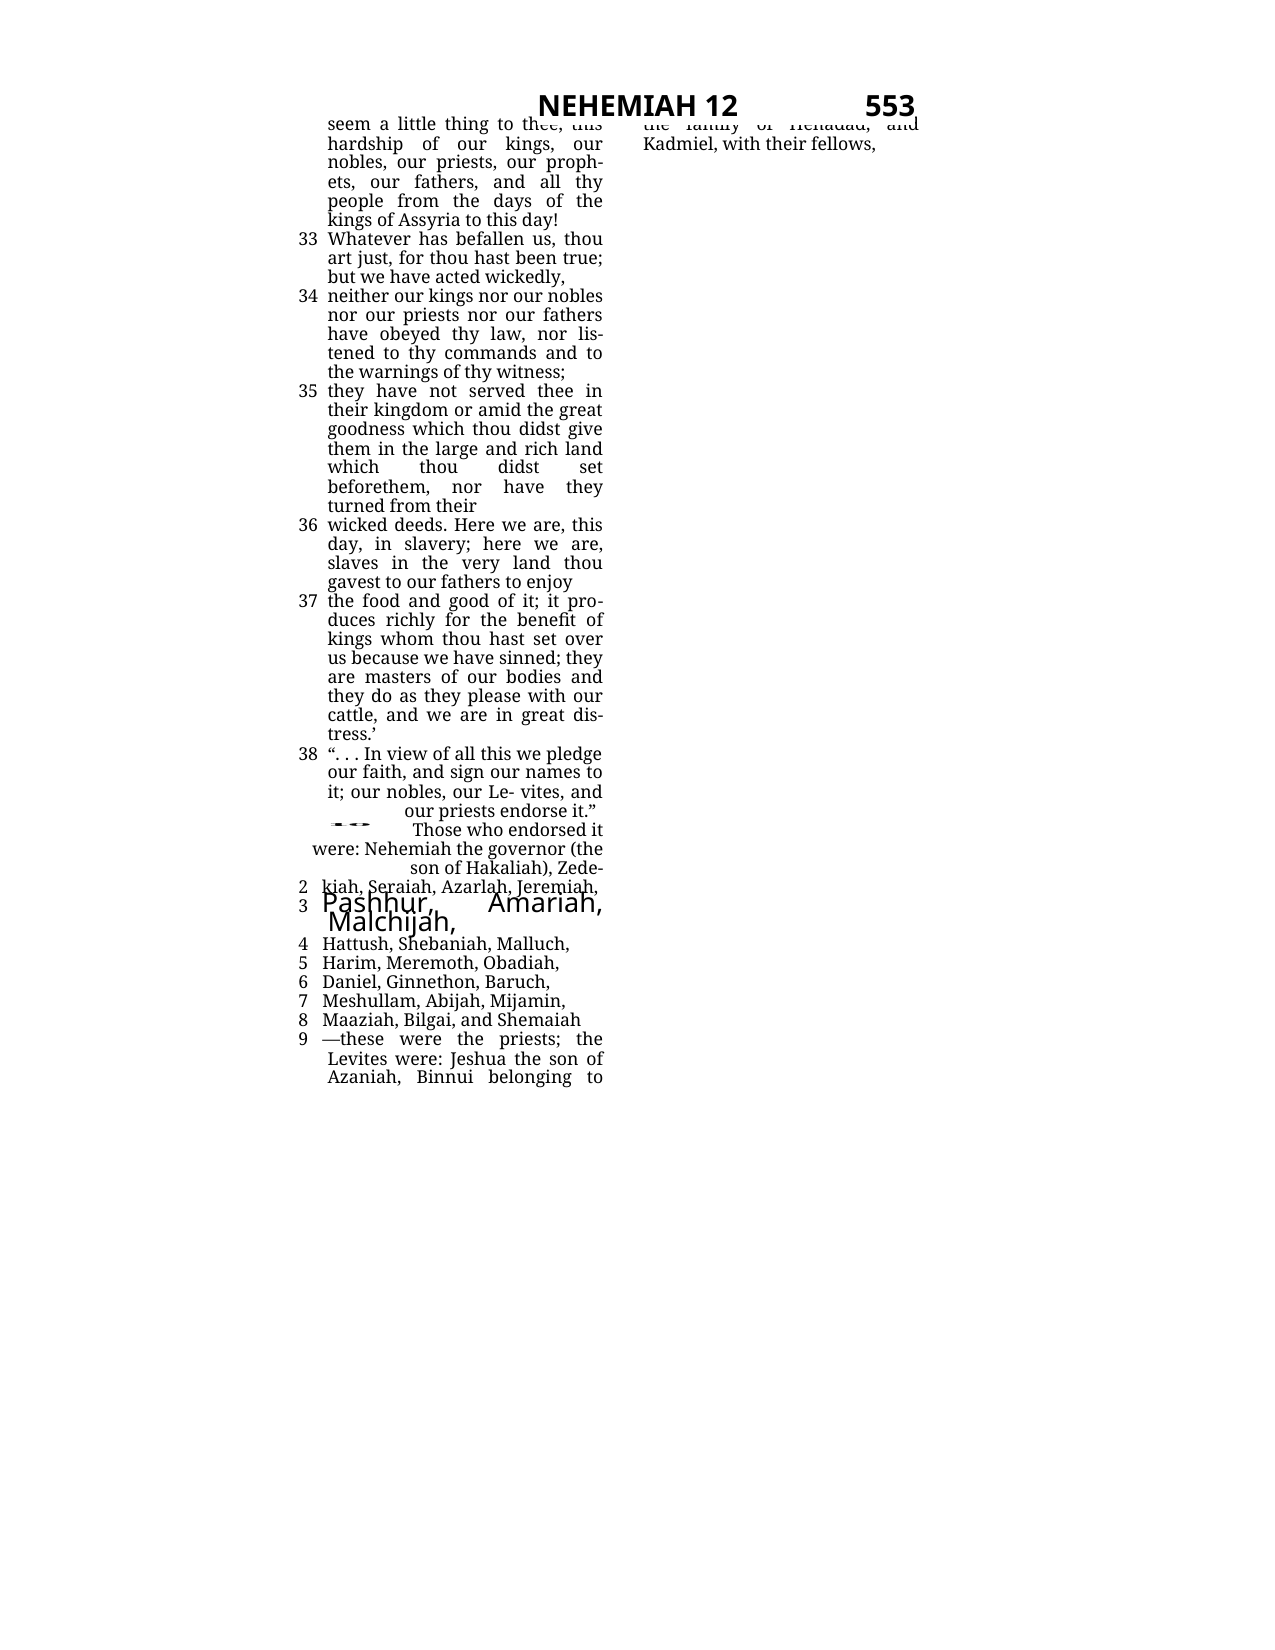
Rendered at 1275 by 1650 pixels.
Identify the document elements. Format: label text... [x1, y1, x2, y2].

list Meshullam, Abijah, Mijamin, [298, 992, 603, 1012]
list —these were the priests; the Levites were: Jeshua the son of Azaniah, Binnui belonging to [298, 1031, 603, 1088]
list wicked deeds. Here we are, this day, in slavery; here we are, slaves in the very land thou gavest to our fathers to enjoy [298, 516, 603, 592]
list the food and good of it; it pro­duces richly for the benefit of kings whom thou hast set over us because we have sinned; they are masters of our bodies and they do as they please with our cattle, and we are in great dis­tress.’ [298, 592, 603, 745]
text Those who endorsed it were: Nehemiah the gover­nor (the son of Hakaliah), Zede- [298, 821, 603, 878]
list Whatever has befallen us, thou art just, for thou hast been true; but we have acted wickedly, [298, 230, 603, 287]
list neither our kings nor our nobles nor our priests nor our fathers have obeyed thy law, nor lis­tened to thy commands and to the warnings of thy witness; [298, 287, 603, 382]
list kiah, Seraiah, Azarlah, Jeremiah, [298, 878, 603, 897]
list “. . . In view of all this we pledge our faith, and sign our names to it; our nobles, our Le- vites, and our priests endorse it.” [298, 745, 603, 821]
list they have not served thee in their kingdom or amid the great goodness which thou didst give them in the large and rich land which thou didst set beforethem, nor have they turned from their [298, 382, 603, 516]
list Hattush, Shebaniah, Malluch, [298, 935, 603, 954]
list Maaziah, Bilgai, and Shemaiah [298, 1012, 603, 1031]
list Pashhur, Amariah, Malchijah, [298, 897, 603, 935]
list Harim, Meremoth, Obadiah, [298, 954, 603, 973]
list Daniel, Ginnethon, Baruch, [298, 973, 603, 992]
text seem a little thing to thee, this hardship of our kings, our nobles, our priests, our proph­ets, our fathers, and all thy people from the days of the kings of Assyria to this day! [327, 116, 603, 230]
list the family of Henadad, and Kadmiel, with their fellows, [614, 125, 919, 154]
